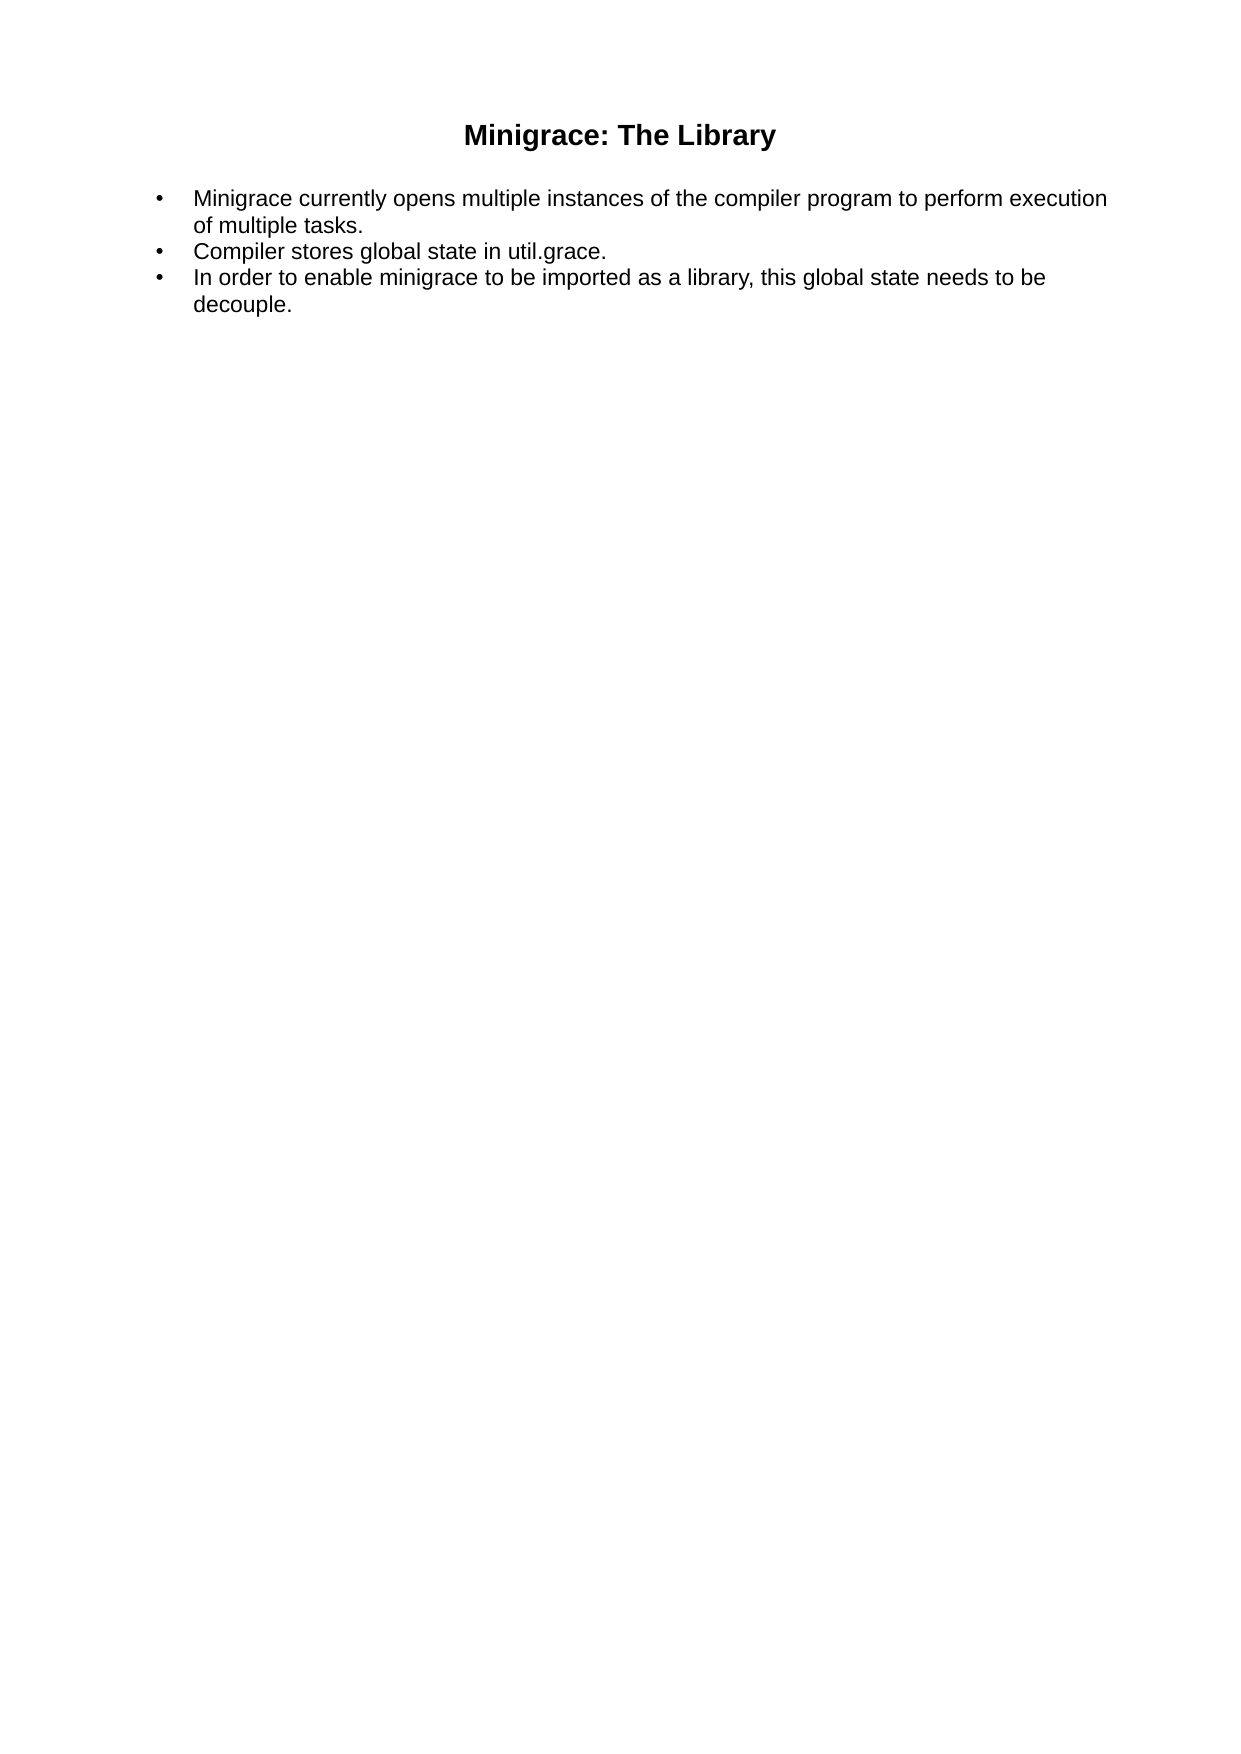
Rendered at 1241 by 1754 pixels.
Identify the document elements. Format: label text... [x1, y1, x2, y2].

list Compiler stores global state in util.grace. [156, 238, 1122, 264]
list In order to enable minigrace to be imported as a library, this global state needs to be decouple. [156, 264, 1122, 317]
list Minigrace currently opens multiple instances of the compiler program to perform execution of multiple tasks. [156, 185, 1122, 238]
text Minigrace: The Library [118, 118, 1122, 152]
